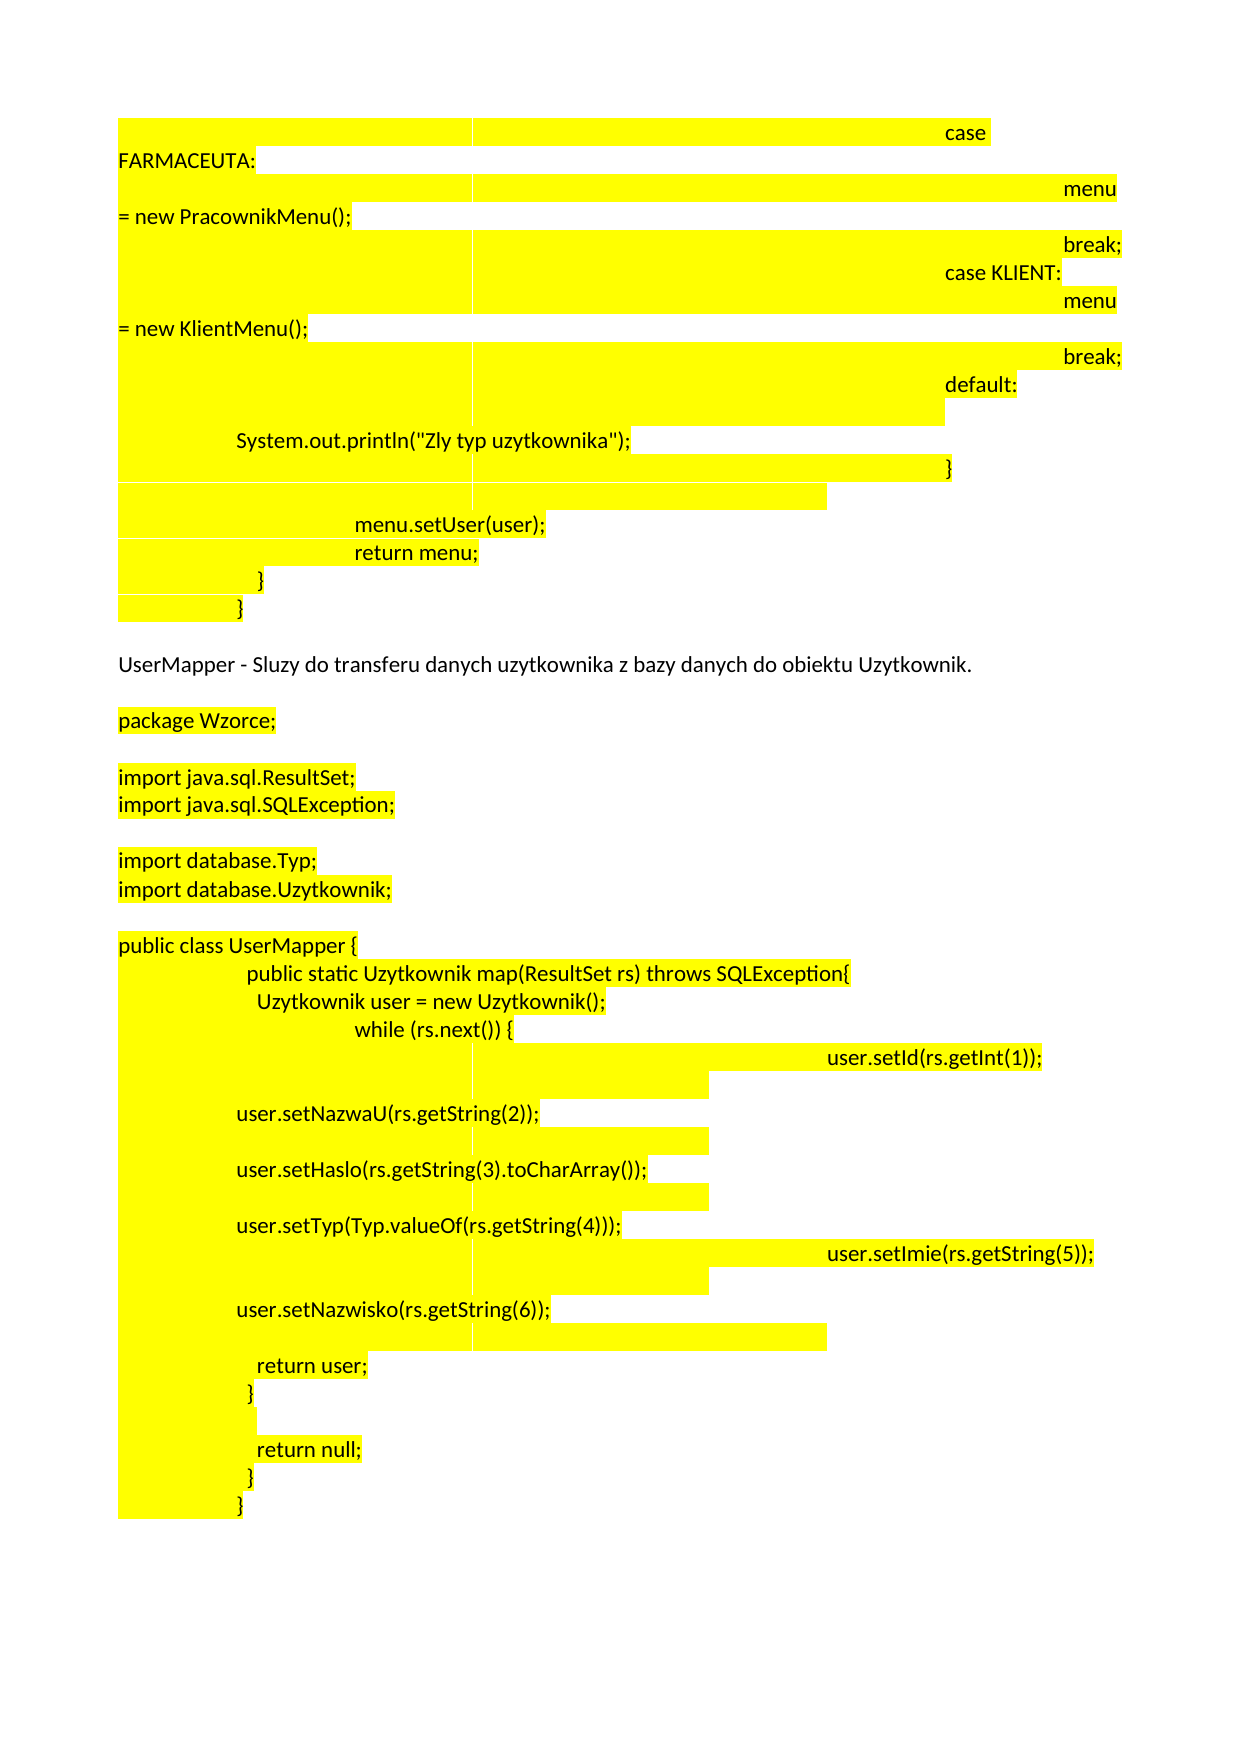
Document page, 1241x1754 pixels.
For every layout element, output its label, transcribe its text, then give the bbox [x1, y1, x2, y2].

text } [118, 594, 1122, 622]
text user.setId(rs.getInt(1)); [118, 1043, 1122, 1071]
text while (rs.next()) { [118, 1015, 1122, 1043]
text import database.Typ; [118, 847, 1122, 875]
text user.setHaslo(rs.getString(3).toCharArray()); [118, 1127, 1122, 1183]
text Uzytkownik user = new Uzytkownik(); [118, 987, 1122, 1015]
text import java.sql.ResultSet; [118, 763, 1122, 791]
text case FARMACEUTA: [118, 118, 1122, 174]
text } [118, 1463, 1122, 1491]
text } [118, 1379, 1122, 1407]
text import java.sql.SQLException; [118, 791, 1122, 819]
text return menu; [118, 538, 1122, 566]
text System.out.println("Zly typ uzytkownika"); [118, 398, 1122, 454]
text package Wzorce; [118, 707, 1122, 734]
text import database.Uzytkownik; [118, 875, 1122, 903]
text break; [118, 230, 1122, 258]
text user.setTyp(Typ.valueOf(rs.getString(4))); [118, 1183, 1122, 1239]
text menu = new PracownikMenu(); [118, 174, 1122, 230]
text } [118, 454, 1122, 482]
text menu.setUser(user); [118, 510, 1122, 538]
text user.setNazwaU(rs.getString(2)); [118, 1071, 1122, 1127]
text } [118, 1491, 1122, 1519]
text return null; [118, 1435, 1122, 1463]
text user.setImie(rs.getString(5)); [118, 1239, 1122, 1267]
text public static Uzytkownik map(ResultSet rs) throws SQLException{ [118, 959, 1122, 987]
text menu = new KlientMenu(); [118, 286, 1122, 342]
text return user; [118, 1351, 1122, 1379]
text UserMapper - Sluzy do transferu danych uzytkownika z bazy danych do obiektu Uzytkownik. [118, 651, 1122, 678]
text } [118, 566, 1122, 594]
text break; [118, 342, 1122, 370]
text default: [118, 370, 1122, 398]
text user.setNazwisko(rs.getString(6)); [118, 1267, 1122, 1323]
text public class UserMapper { [118, 931, 1122, 959]
text case KLIENT: [118, 258, 1122, 286]
